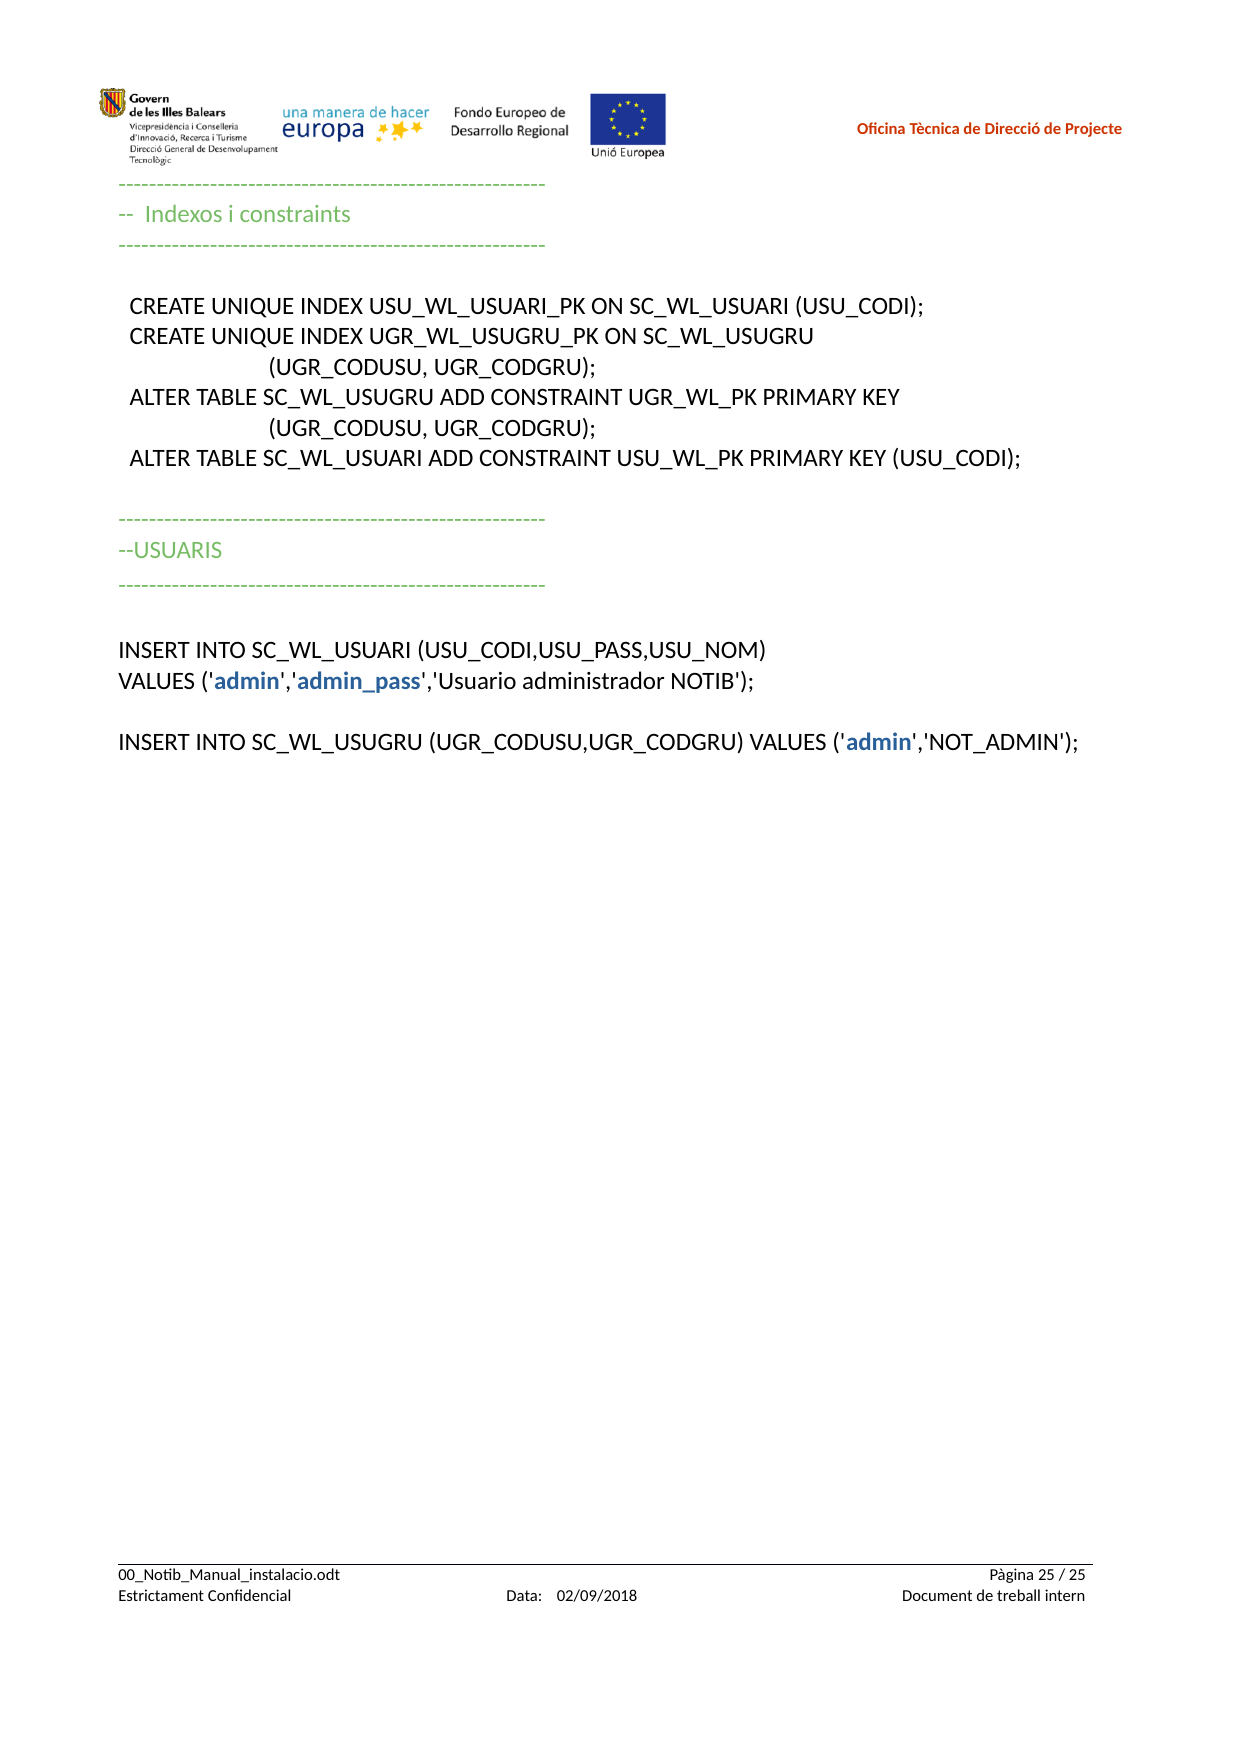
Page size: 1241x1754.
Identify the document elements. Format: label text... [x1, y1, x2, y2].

text -------------------------------------------------------- [118, 168, 1122, 198]
text INSERT INTO SC_WL_USUGRU (UGR_CODUSU,UGR_CODGRU) VALUES ('admin','NOT_ADMIN'); [118, 726, 1122, 757]
text VALUES ('admin','admin_pass','Usuario administrador NOTIB'); [118, 665, 1122, 696]
text -- Indexos i constraints [118, 198, 1122, 229]
text ALTER TABLE SC_WL_USUARI ADD CONSTRAINT USU_WL_PK PRIMARY KEY (USU_CODI); [118, 443, 1122, 473]
text -------------------------------------------------------- [118, 229, 1122, 259]
text -------------------------------------------------------- [118, 504, 1122, 534]
text CREATE UNIQUE INDEX USU_WL_USUARI_PK ON SC_WL_USUARI (USU_CODI); [118, 290, 1122, 321]
text ALTER TABLE SC_WL_USUGRU ADD CONSTRAINT UGR_WL_PK PRIMARY KEY [118, 382, 1122, 412]
picture [99, 87, 668, 166]
text (UGR_CODUSU, UGR_CODGRU); [118, 412, 1122, 443]
text -------------------------------------------------------- [118, 569, 1122, 604]
text CREATE UNIQUE INDEX UGR_WL_USUGRU_PK ON SC_WL_USUGRU [118, 321, 1122, 351]
text INSERT INTO SC_WL_USUARI (USU_CODI,USU_PASS,USU_NOM) [118, 634, 1122, 665]
text (UGR_CODUSU, UGR_CODGRU); [118, 351, 1122, 382]
text --USUARIS [118, 534, 1122, 569]
